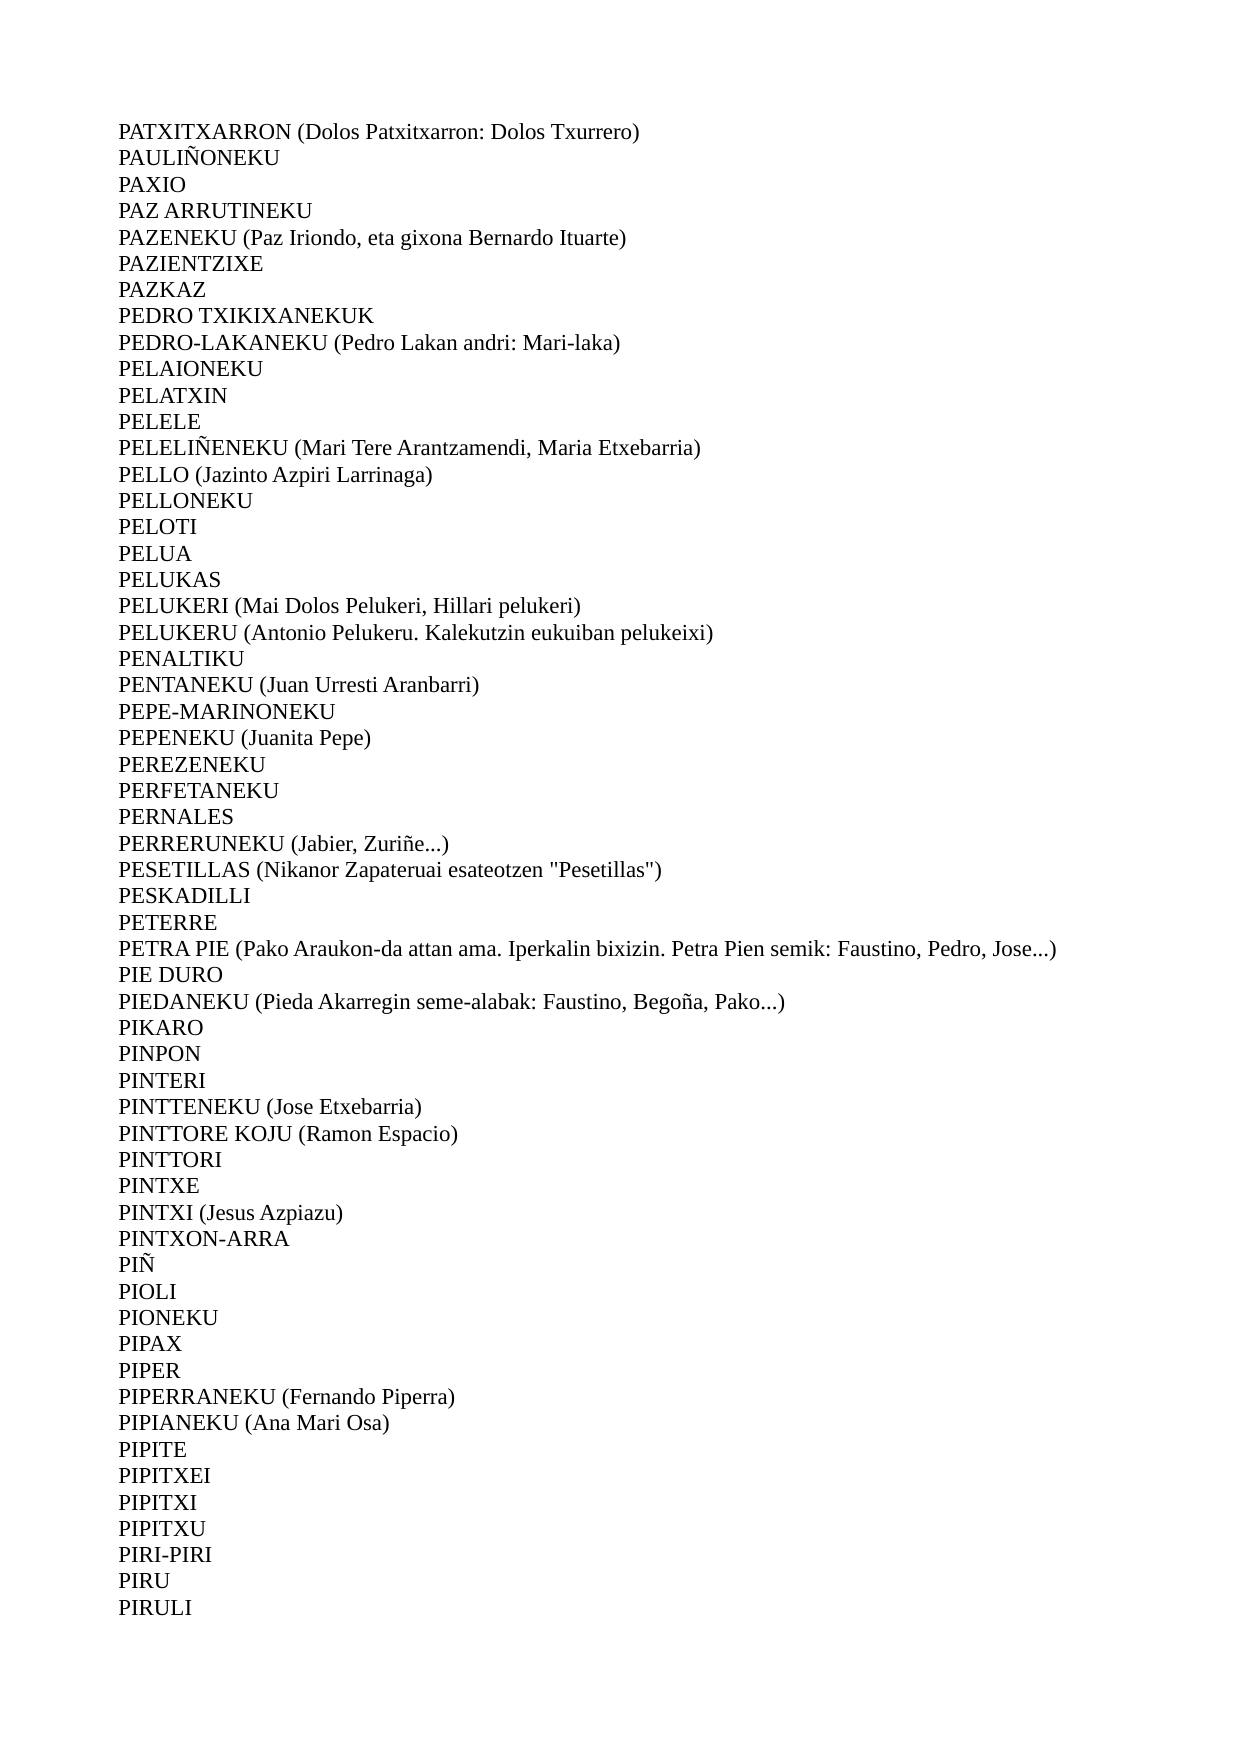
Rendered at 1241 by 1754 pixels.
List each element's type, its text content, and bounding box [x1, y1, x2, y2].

text PENTANEKU (Juan Urresti Aranbarri) [118, 672, 1122, 698]
text PINTTORE KOJU (Ramon Espacio) [118, 1119, 1122, 1146]
text PIONEKU [118, 1304, 1122, 1330]
text PELATXIN [118, 382, 1122, 408]
text PIPERRANEKU (Fernando Piperra) [118, 1383, 1122, 1409]
text PIE DURO [118, 961, 1122, 988]
text PIKARO [118, 1014, 1122, 1041]
text PERRERUNEKU (Jabier, Zuriñe...) [118, 830, 1122, 856]
text PESETILLAS (Nikanor Zapateruai esateotzen "Pesetillas") [118, 856, 1122, 882]
text PINTXON-ARRA [118, 1225, 1122, 1251]
text PINPON [118, 1041, 1122, 1067]
text PIOLI [118, 1278, 1122, 1304]
text PIRULI [118, 1594, 1122, 1620]
text PIPITXEI [118, 1462, 1122, 1488]
text PELELIÑENEKU (Mari Tere Arantzamendi, Maria Etxebarria) [118, 434, 1122, 461]
text PEDRO-LAKANEKU (Pedro Lakan andri: Mari-laka) [118, 329, 1122, 355]
text PAZ ARRUTINEKU [118, 197, 1122, 223]
text PIRI-PIRI [118, 1541, 1122, 1568]
text PIPITE [118, 1436, 1122, 1462]
text PINTTORI [118, 1146, 1122, 1172]
text PEDRO TXIKIXANEKUK [118, 303, 1122, 329]
text PIEDANEKU (Pieda Akarregin seme-alabak: Faustino, Begoña, Pako...) [118, 988, 1122, 1014]
text PETERRE [118, 909, 1122, 935]
text PELELE [118, 408, 1122, 434]
text PATXITXARRON (Dolos Patxitxarron: Dolos Txurrero) [118, 118, 1122, 144]
text PELLONEKU [118, 487, 1122, 513]
text PEPE-MARINONEKU [118, 698, 1122, 724]
text PENALTIKU [118, 645, 1122, 672]
text PIPITXI [118, 1488, 1122, 1515]
text PELLO (Jazinto Azpiri Larrinaga) [118, 461, 1122, 487]
text PELOTI [118, 513, 1122, 540]
text PELAIONEKU [118, 355, 1122, 382]
text PINTXE [118, 1172, 1122, 1199]
text PEREZENEKU [118, 751, 1122, 777]
text PELUA [118, 540, 1122, 566]
text PINTERI [118, 1067, 1122, 1093]
text PETRA PIE (Pako Araukon-da attan ama. Iperkalin bixizin. Petra Pien semik: Faustino, Pedro, Jose...) [118, 935, 1122, 961]
text PELUKAS [118, 566, 1122, 592]
text PIÑ [118, 1251, 1122, 1278]
text PAZKAZ [118, 276, 1122, 303]
text PAZIENTZIXE [118, 250, 1122, 276]
text PINTTENEKU (Jose Etxebarria) [118, 1093, 1122, 1119]
text PIPIANEKU (Ana Mari Osa) [118, 1409, 1122, 1436]
text PELUKERU (Antonio Pelukeru. Kalekutzin eukuiban pelukeixi) [118, 619, 1122, 645]
text PERNALES [118, 803, 1122, 830]
text PAZENEKU (Paz Iriondo, eta gixona Bernardo Ituarte) [118, 223, 1122, 250]
text PAXIO [118, 171, 1122, 197]
text PERFETANEKU [118, 777, 1122, 803]
text PINTXI (Jesus Azpiazu) [118, 1199, 1122, 1225]
text PIPAX [118, 1330, 1122, 1357]
text PIPITXU [118, 1515, 1122, 1541]
text PESKADILLI [118, 882, 1122, 909]
text PIRU [118, 1568, 1122, 1594]
text PELUKERI (Mai Dolos Pelukeri, Hillari pelukeri) [118, 592, 1122, 619]
text PEPENEKU (Juanita Pepe) [118, 724, 1122, 751]
text PAULIÑONEKU [118, 144, 1122, 171]
text PIPER [118, 1357, 1122, 1383]
